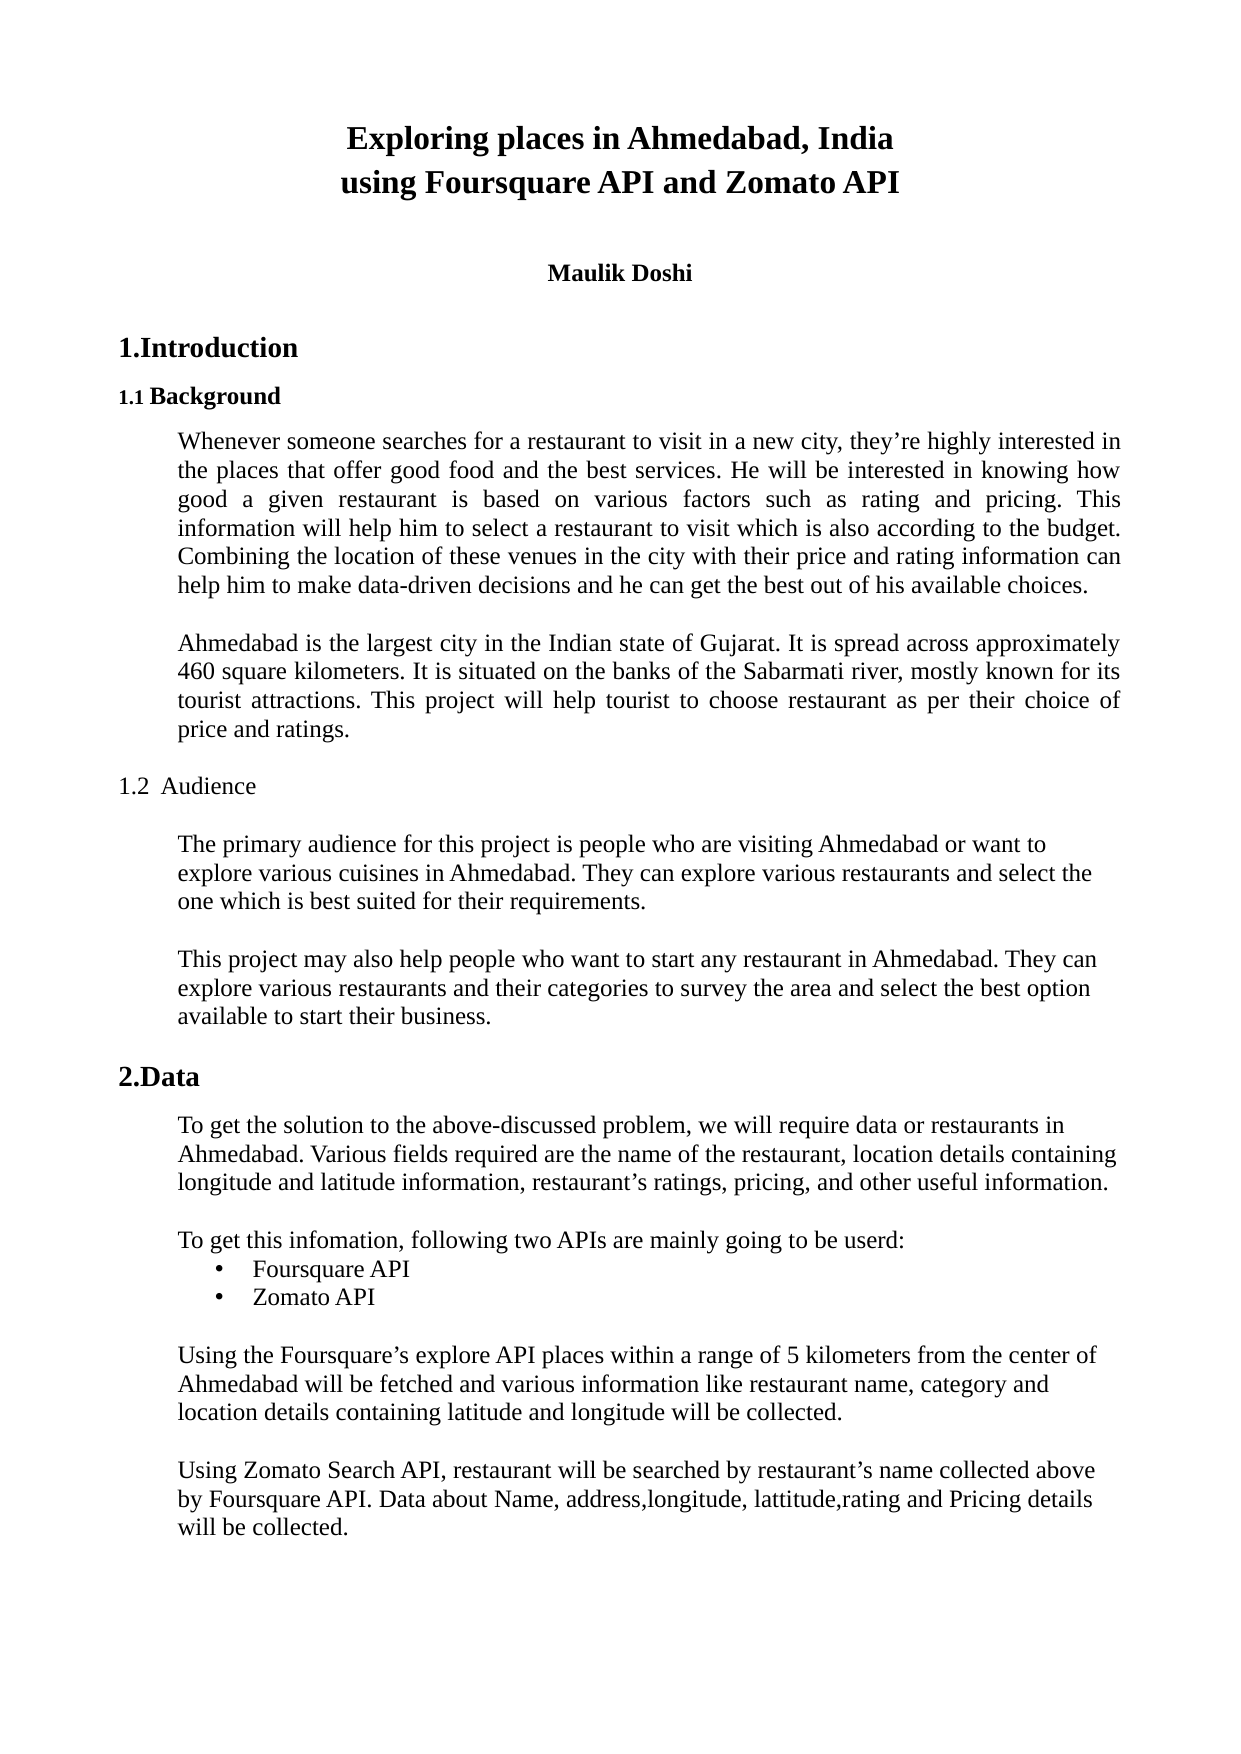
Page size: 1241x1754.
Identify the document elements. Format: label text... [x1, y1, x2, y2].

list Whenever someone searches for a restaurant to visit in a new city, they’re highly interested in the places that offer good food and the best services. He will be interested in knowing how good a given restaurant is based on various factors such as rating and pricing. This information will help him to select a restaurant to visit which is also according to the budget. Combining the location of these venues in the city with their price and rating information can help him to make data-driven decisions and he can get the best out of his available choices. [177, 426, 1122, 599]
list 1.2 Audience [118, 771, 1122, 800]
list Zomato API [215, 1282, 1122, 1311]
list Using Zomato Search API, restaurant will be searched by restaurant’s name collected above by Foursquare API. Data about Name, address,longitude, lattitude,rating and Pricing details will be collected. [177, 1455, 1122, 1541]
list 1.1 Background [118, 381, 1122, 410]
list The primary audience for this project is people who are visiting Ahmedabad or want to explore various cuisines in Ahmedabad. They can explore various restaurants and select the one which is best suited for their requirements. [177, 829, 1122, 915]
list 1.Introduction [118, 330, 1122, 363]
text using Foursquare API and Zomato API [118, 162, 1122, 201]
list Ahmedabad is the largest city in the Indian state of Gujarat. It is spread across approximately 460 square kilometers. It is situated on the banks of the Sabarmati river, mostly known for its tourist attractions. This project will help tourist to choose restaurant as per their choice of price and ratings. [177, 628, 1122, 743]
list To get the solution to the above-discussed problem, we will require data or restaurants in Ahmedabad. Various fields required are the name of the restaurant, location details containing longitude and latitude information, restaurant’s ratings, pricing, and other useful information. [177, 1110, 1122, 1196]
text Exploring places in Ahmedabad, India [118, 118, 1122, 156]
list 2.Data [118, 1059, 1122, 1092]
list This project may also help people who want to start any restaurant in Ahmedabad. They can explore various restaurants and their categories to survey the area and select the best option available to start their business. [177, 944, 1122, 1030]
list Foursquare API [215, 1254, 1122, 1282]
list Using the Foursquare’s explore API places within a range of 5 kilometers from the center of Ahmedabad will be fetched and various information like restaurant name, category and location details containing latitude and longitude will be collected. [177, 1340, 1122, 1426]
text Maulik Doshi [118, 258, 1122, 287]
list To get this infomation, following two APIs are mainly going to be userd: [177, 1225, 1122, 1254]
